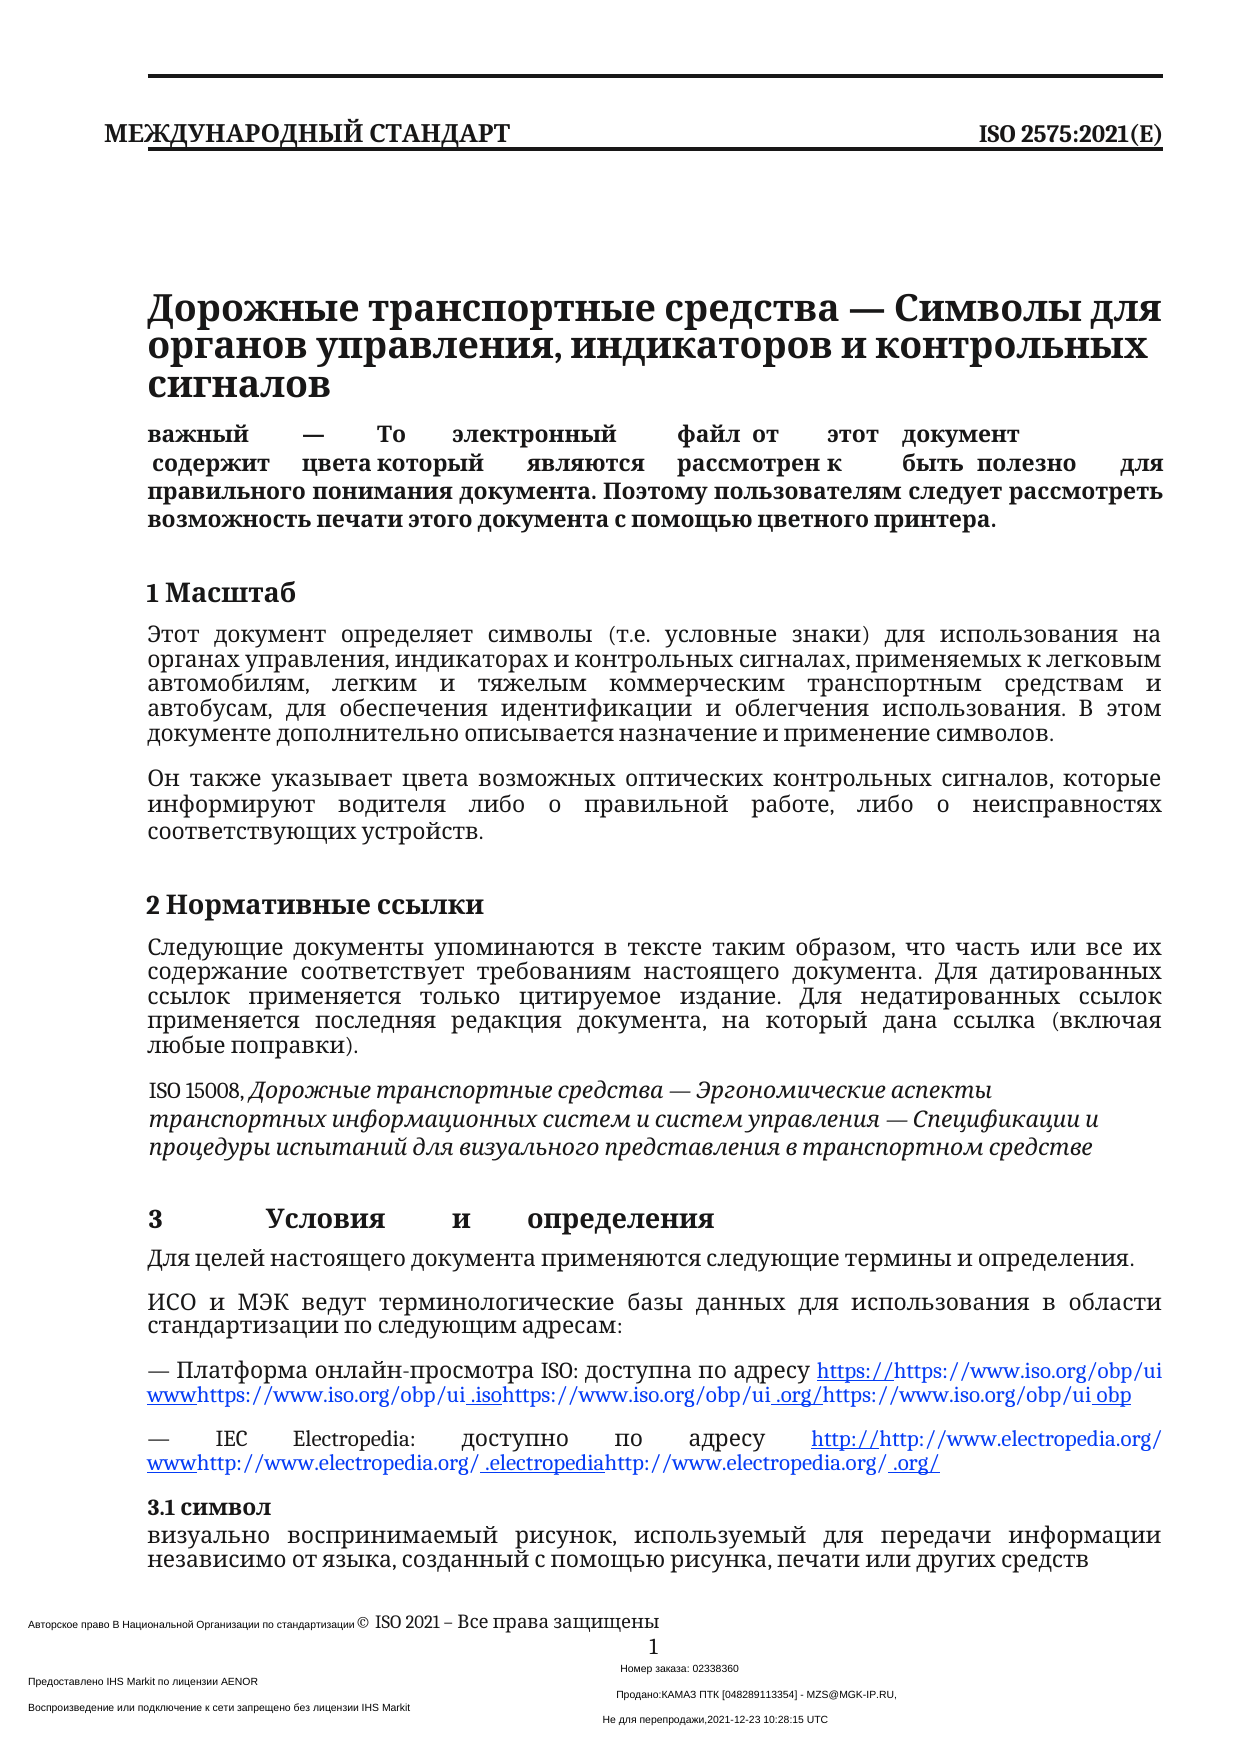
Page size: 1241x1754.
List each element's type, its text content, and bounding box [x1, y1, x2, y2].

subtitle 3 Условия и определения [77, 1204, 1163, 1236]
text важный — То электронный файл от этот документ содержит цвета который являются рассмотрен к быть полезно для правильного понимания документа. Поэтому пользователям следует рассмотреть возможность печати этого документа с помощью цветного принтера. [147, 422, 1163, 534]
text Для целей настоящего документа применяются следующие термины и определения. [147, 1247, 1163, 1272]
text — IEC Electropedia: доступно по адресу http://http://www.electropedia.org/ wwwhttp://www.electropedia.org/ .electropediahttp://www.electropedia.org/ .org/ [147, 1426, 1163, 1476]
subtitle 2 Нормативные ссылки [77, 890, 1163, 921]
text визуально воспринимаемый рисунок, используемый для передачи информации независимо от языка, созданный с помощью рисунка, печати или других средств [147, 1523, 1163, 1573]
subtitle МЕЖДУНАРОДНЫЙ СТАНДАРТ ISO 2575:2021(E) [77, 120, 1165, 149]
text 3.1 символ [148, 1494, 313, 1521]
text Он также указывает цвета возможных оптических контрольных сигналов, которые информируют водителя либо о правильной работе, либо о неисправностях соответствующих устройств. [147, 766, 1163, 845]
subtitle 1 Масштаб [77, 578, 1163, 609]
text ИСО и МЭК ведут терминологические базы данных для использования в области стандартизации по следующим адресам: [147, 1290, 1163, 1340]
text — Платформа онлайн-просмотра ISO: доступна по адресу https://https://www.iso.org/obp/ui wwwhttps://www.iso.org/obp/ui .isohttps://www.iso.org/obp/ui .org/https://www.iso.org/obp/ui obp [147, 1358, 1163, 1408]
text Следующие документы упоминаются в тексте таким образом, что часть или все их содержание соответствует требованиям настоящего документа. Для датированных ссылок применяется только цитируемое издание. Для недатированных ссылок применяется последняя редакция документа, на который дана ссылка (включая любые поправки). [147, 936, 1163, 1059]
text ISO 15008, Дорожные транспортные средства — Эргономические аспекты транспортных информационных систем и систем управления — Спецификации и процедуры испытаний для визуального представления в транспортном средстве [149, 1078, 1163, 1161]
text Дорожные транспортные средства — Символы для органов управления, индикаторов и контрольных сигналов [147, 291, 1163, 407]
text Этот документ определяет символы (т.е. условные знаки) для использования на органах управления, индикаторах и контрольных сигналах, применяемых к легковым автомобилям, легким и тяжелым коммерческим транспортным средствам и автобусам, для обеспечения идентификации и облегчения использования. В этом документе дополнительно описывается назначение и применение символов. [147, 623, 1163, 747]
